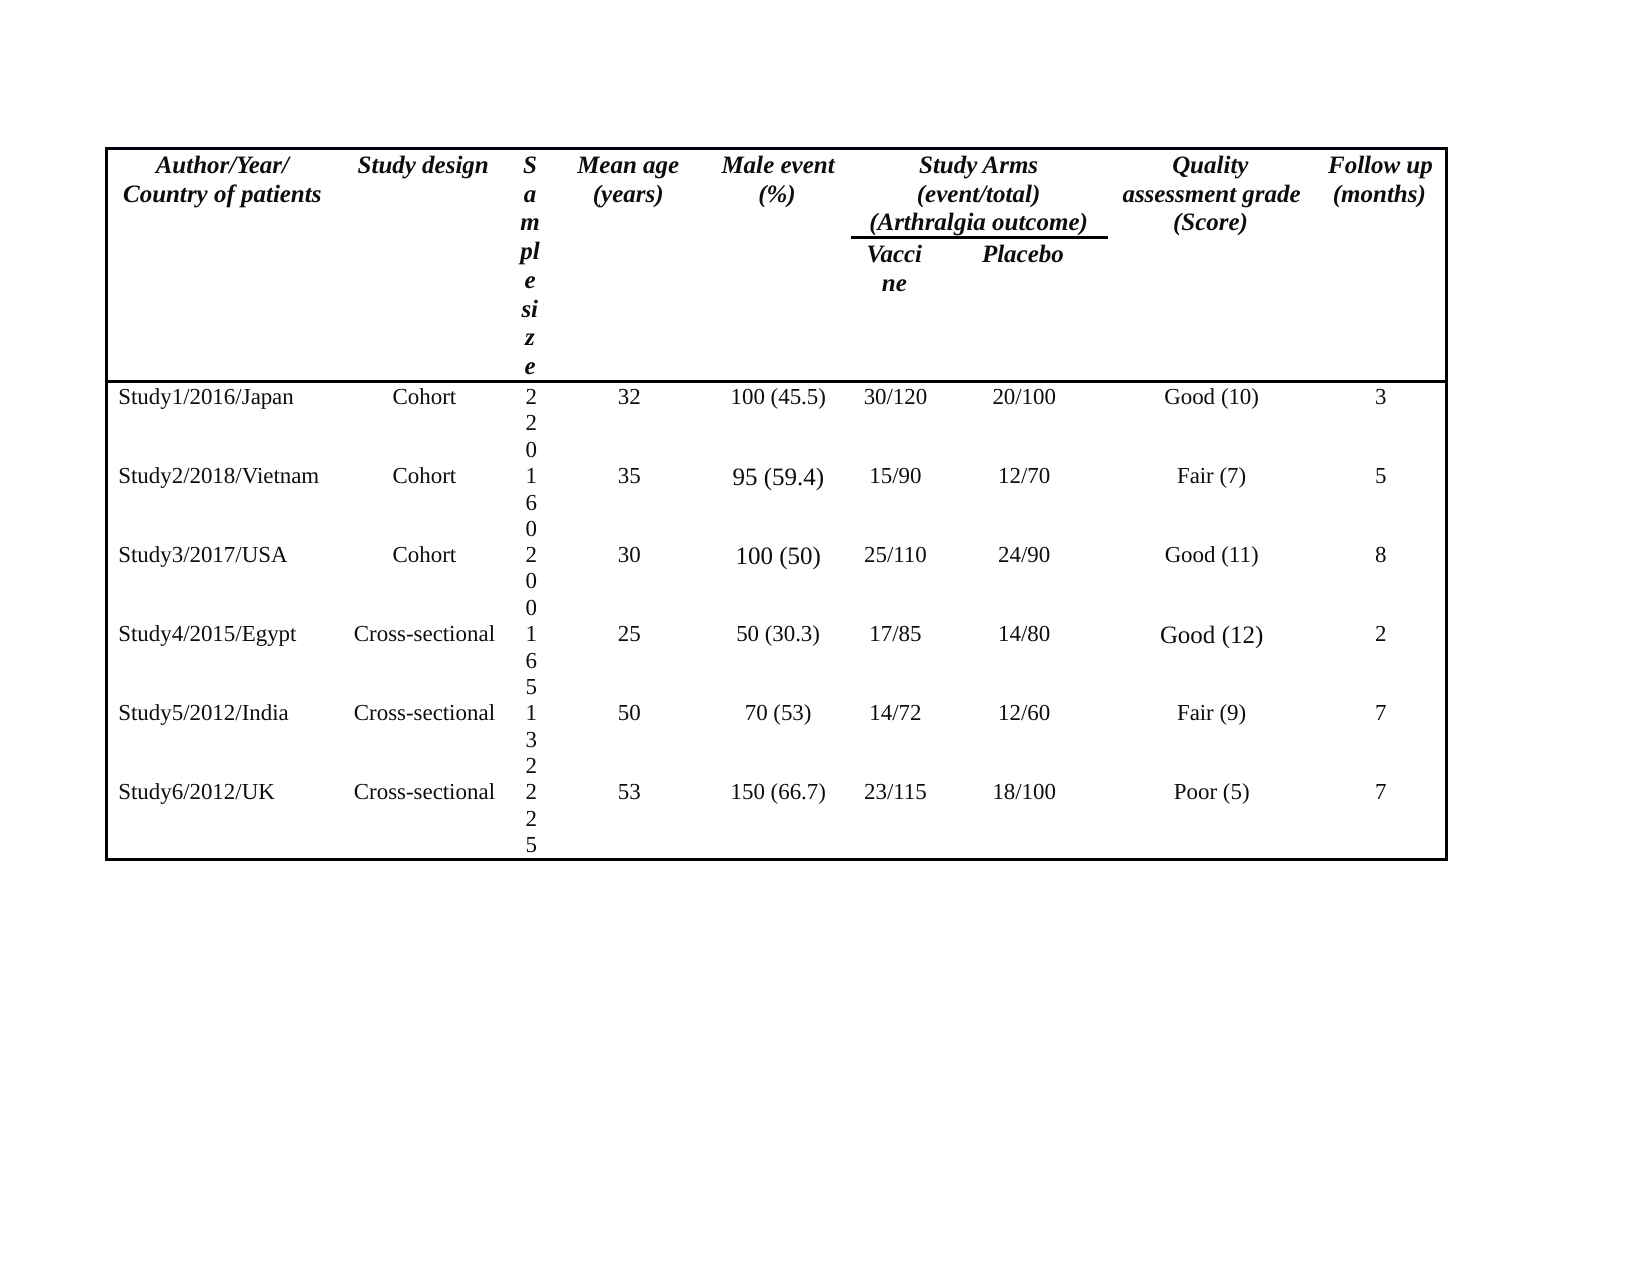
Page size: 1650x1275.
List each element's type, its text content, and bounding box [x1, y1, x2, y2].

table_cell Study2/2018/Vietnam [108, 462, 340, 541]
table_cell Good (11) [1108, 541, 1314, 620]
table_cell 2 [1315, 620, 1445, 699]
table_cell 7 [1315, 779, 1445, 857]
table_cell Cohort [340, 541, 509, 620]
table_cell 30 [553, 541, 705, 620]
table_cell Fair (7) [1108, 462, 1314, 541]
table_cell 24/90 [940, 541, 1108, 620]
table_cell 23/115 [851, 779, 939, 857]
table_cell Cross-sectional [340, 620, 509, 699]
table_cell Poor (5) [1108, 779, 1314, 857]
table_cell 7 [1315, 699, 1445, 778]
table_cell 225 [509, 779, 553, 857]
table_cell 20/100 [940, 383, 1108, 462]
table_cell 50 (30.3) [705, 620, 851, 699]
table_cell 17/85 [851, 620, 939, 699]
table_cell Cross-sectional [340, 779, 509, 857]
table_cell Study5/2012/India [108, 699, 340, 778]
table_header Study design [340, 150, 509, 380]
table_cell Cohort [340, 383, 509, 462]
table_header Author/Year/ Country of patients [108, 150, 340, 380]
table_cell 25 [553, 620, 705, 699]
table_cell 100 (50) [705, 541, 851, 620]
table_cell 30/120 [851, 383, 939, 462]
table_cell Good (12) [1108, 620, 1314, 699]
table_cell Study1/2016/Japan [108, 383, 340, 462]
table_cell Fair (9) [1108, 699, 1314, 778]
table_cell 14/80 [940, 620, 1108, 699]
table_cell Placebo [940, 239, 1108, 380]
table_cell 132 [509, 699, 553, 778]
table_header Mean age (years) [553, 150, 705, 380]
table_header Study Arms (event/total) (Arthralgia outcome) [851, 150, 1108, 236]
table_header Male event (%) [705, 150, 851, 380]
table_cell Cross-sectional [340, 699, 509, 778]
table_cell 53 [553, 779, 705, 857]
table_cell 70 (53) [705, 699, 851, 778]
table_cell Study4/2015/Egypt [108, 620, 340, 699]
table_cell 200 [509, 541, 553, 620]
table_cell 35 [553, 462, 705, 541]
table_cell 160 [509, 462, 553, 541]
table_cell 3 [1315, 383, 1445, 462]
table_cell Study3/2017/USA [108, 541, 340, 620]
table_cell Study6/2012/UK [108, 779, 340, 857]
table_cell 50 [553, 699, 705, 778]
table_cell 25/110 [851, 541, 939, 620]
table_cell Vaccine [851, 239, 939, 380]
table_cell Good (10) [1108, 383, 1314, 462]
table_cell 15/90 [851, 462, 939, 541]
table_cell 14/72 [851, 699, 939, 778]
table_cell 12/60 [940, 699, 1108, 778]
table_cell 12/70 [940, 462, 1108, 541]
table_header Sample size [509, 150, 553, 380]
table_cell 18/100 [940, 779, 1108, 857]
table_header Quality assessment grade (Score) [1108, 150, 1314, 380]
table_cell Cohort [340, 462, 509, 541]
table_cell 32 [553, 383, 705, 462]
table_cell 165 [509, 620, 553, 699]
table_cell 95 (59.4) [705, 462, 851, 541]
table_cell 150 (66.7) [705, 779, 851, 857]
table_cell 220 [509, 383, 553, 462]
table_header Follow up (months) [1315, 150, 1445, 380]
table_cell 5 [1315, 462, 1445, 541]
table_cell 8 [1315, 541, 1445, 620]
table_cell 100 (45.5) [705, 383, 851, 462]
